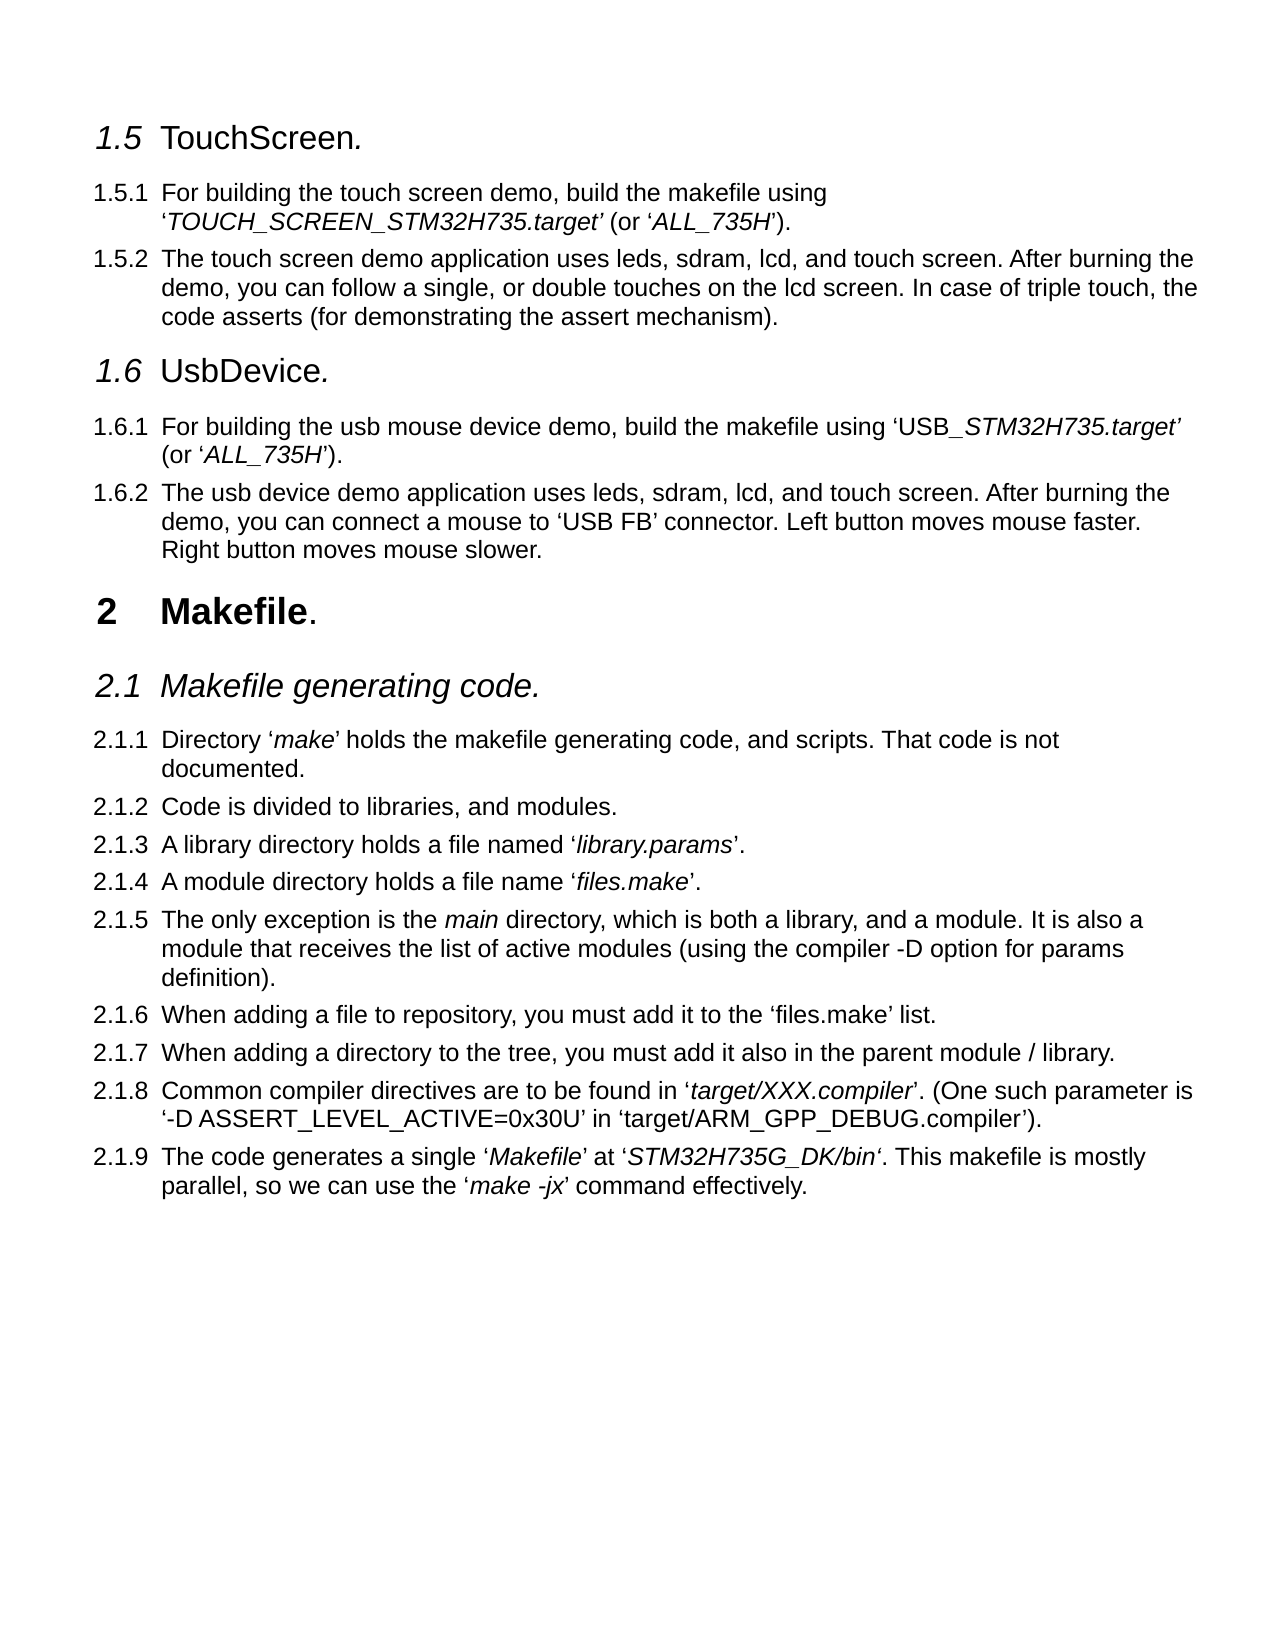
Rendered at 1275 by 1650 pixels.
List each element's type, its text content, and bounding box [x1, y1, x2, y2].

subtitle For building the usb mouse device demo, build the makefile using ‘USB_STM32H735.target’ (or ‘ALL_735H’). [86, 411, 1202, 469]
subtitle The usb device demo application uses leds, sdram, lcd, and touch screen. After burning the demo, you can connect a mouse to ‘USB FB’ connector. Left button moves mouse faster. Right button moves mouse slower. [86, 478, 1202, 564]
subtitle Makefile generating code. [86, 666, 1202, 704]
subtitle A module directory holds a file name ‘files.make’. [86, 867, 1202, 896]
subtitle The touch screen demo application uses leds, sdram, lcd, and touch screen. After burning the demo, you can follow a single, or double touches on the lcd screen. In case of triple touch, the code asserts (for demonstrating the assert mechanism). [86, 244, 1202, 331]
subtitle Code is divided to libraries, and modules. [86, 792, 1202, 821]
subtitle When adding a file to repository, you must add it to the ‘files.make’ list. [86, 1000, 1202, 1029]
subtitle Common compiler directives are to be found in ‘target/XXX.compiler’. (One such parameter is ‘-D ASSERT_LEVEL_ACTIVE=0x30U’ in ‘target/ARM_GPP_DEBUG.compiler’). [86, 1076, 1202, 1133]
subtitle For building the touch screen demo, build the makefile using ‘TOUCH_SCREEN_STM32H735.target’ (or ‘ALL_735H’). [86, 178, 1202, 236]
subtitle Directory ‘make’ holds the makefile generating code, and scripts. That code is not documented. [86, 726, 1202, 783]
subtitle A library directory holds a file named ‘library.params’. [86, 830, 1202, 858]
subtitle Makefile. [86, 589, 1202, 632]
subtitle UsbDevice. [86, 352, 1202, 390]
subtitle The code generates a single ‘Makefile’ at ‘STM32H735G_DK/bin‘. This makefile is mostly parallel, so we can use the ‘make -jx’ command effectively. [86, 1142, 1202, 1200]
subtitle TouchScreen. [86, 118, 1202, 157]
subtitle The only exception is the main directory, which is both a library, and a module. It is also a module that receives the list of active modules (using the compiler -D option for params definition). [86, 905, 1202, 991]
subtitle When adding a directory to the tree, you must add it also in the parent module / library. [86, 1038, 1202, 1067]
